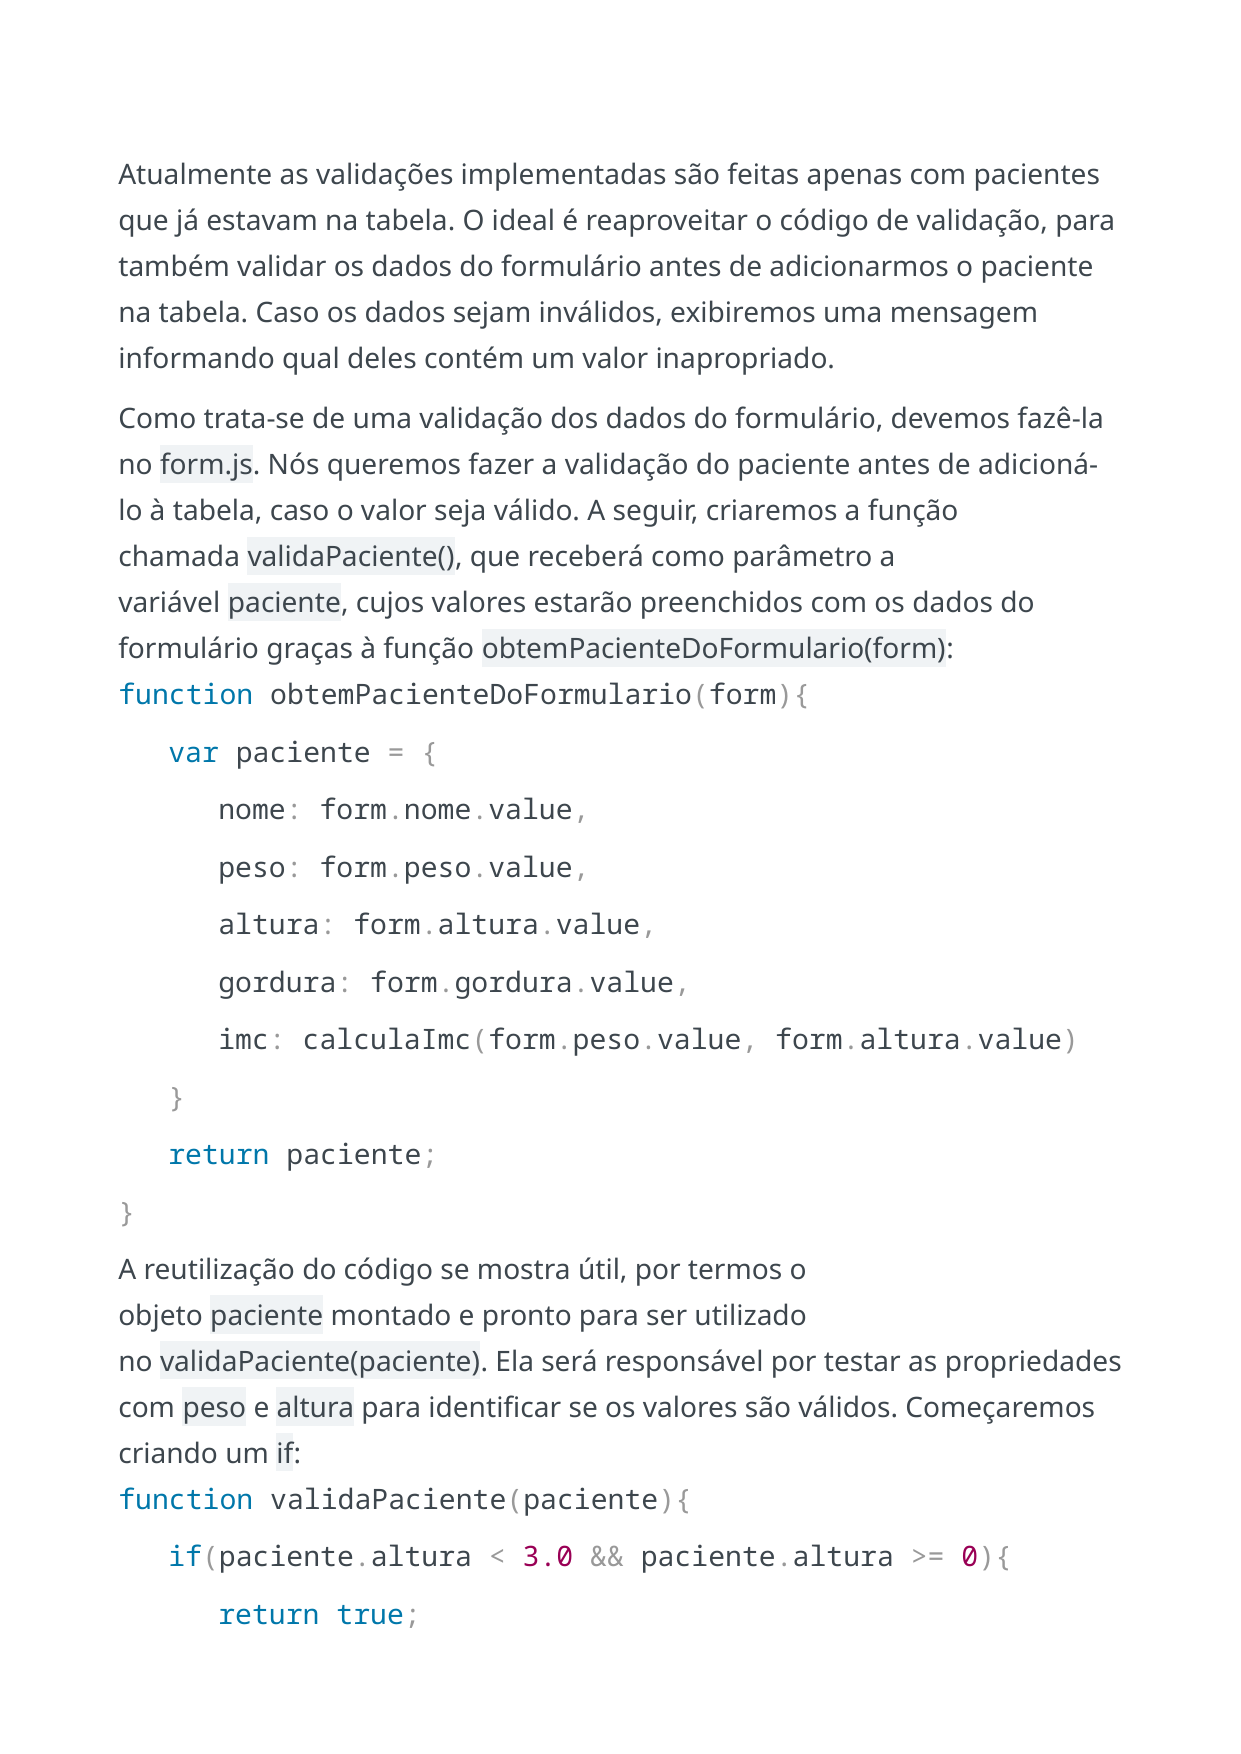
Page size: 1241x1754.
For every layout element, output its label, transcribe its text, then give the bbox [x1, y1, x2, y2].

text return paciente; [118, 1134, 1122, 1173]
text return true; [118, 1594, 1122, 1632]
text Atualmente as validações implementadas são feitas apenas com pacientes que já estavam na tabela. O ideal é reaproveitar o código de validação, para também validar os dados do formulário antes de adicionarmos o paciente na tabela. Caso os dados sejam inválidos, exibiremos uma mensagem informando qual deles contém um valor inapropriado. [118, 118, 1122, 377]
text Como trata-se de uma validação dos dados do formulário, devemos fazê-la no form.js. Nós queremos fazer a validação do paciente antes de adicioná-lo à tabela, caso o valor seja válido. A seguir, criaremos a função chamada validaPaciente(), que receberá como parâmetro a variável paciente, cujos valores estarão preenchidos com os dados do formulário graças à função obtemPacienteDoFormulario(form): [118, 399, 1122, 667]
text nome: form.nome.value, [118, 789, 1122, 828]
text function validaPaciente(paciente){ [118, 1479, 1122, 1517]
text var paciente = { [118, 732, 1122, 770]
text imc: calculaImc(form.peso.value, form.altura.value) [118, 1019, 1122, 1058]
text altura: form.altura.value, [118, 904, 1122, 943]
text function obtemPacienteDoFormulario(form){ [118, 674, 1122, 713]
text if(paciente.altura < 3.0 && paciente.altura >= 0){ [118, 1537, 1122, 1575]
text } [118, 1192, 1122, 1230]
text gordura: form.gordura.value, [118, 962, 1122, 1000]
text peso: form.peso.value, [118, 847, 1122, 885]
text } [118, 1077, 1122, 1115]
text A reutilização do código se mostra útil, por termos o objeto paciente montado e pronto para ser utilizado no validaPaciente(paciente). Ela será responsável por testar as propriedades com peso e altura para identificar se os valores são válidos. Começaremos criando um if: [118, 1249, 1122, 1471]
